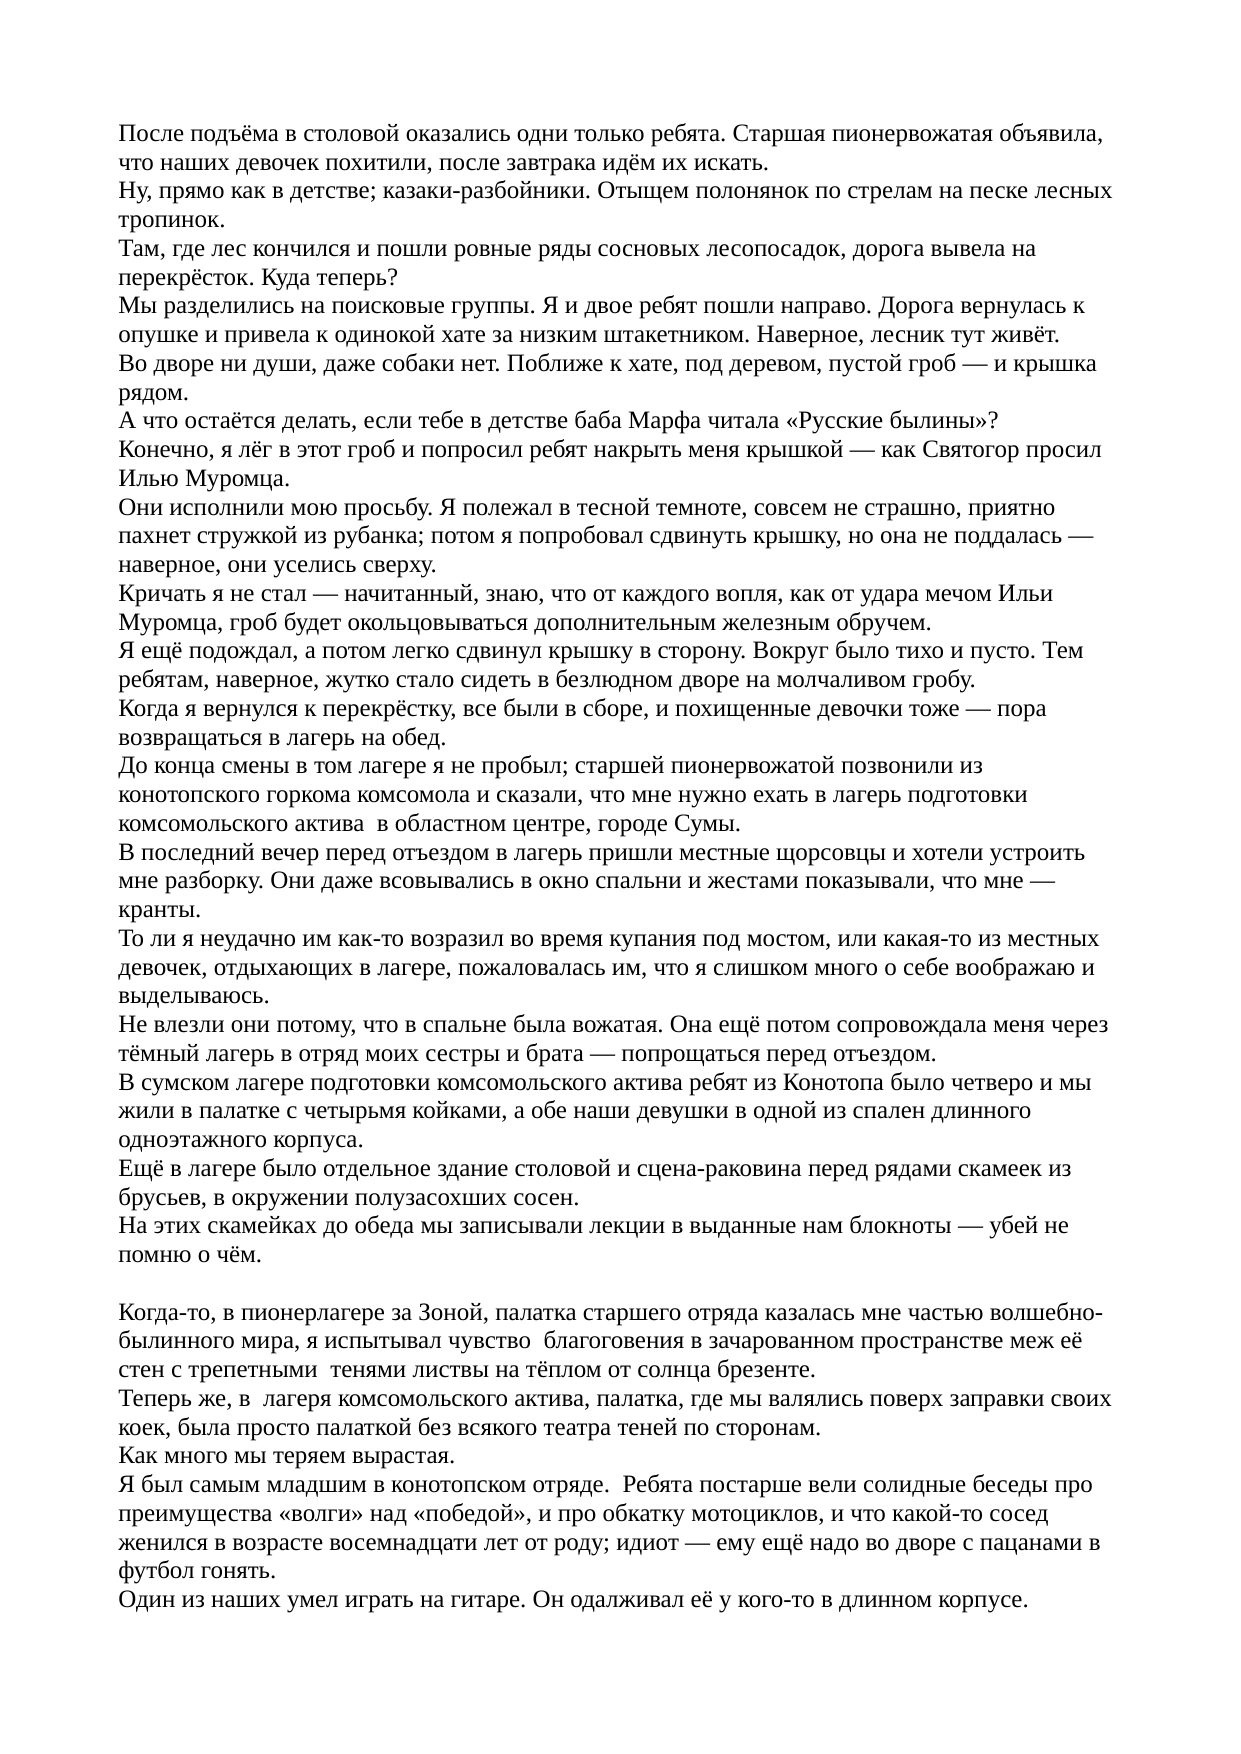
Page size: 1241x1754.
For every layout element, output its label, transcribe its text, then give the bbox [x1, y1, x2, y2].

text Я был самым младшим в конотопском отряде. Ребята постарше вели солидные беседы про преимущества «волги» над «победой», и про обкатку мотоциклов, и что какой-то сосед женился в возрасте восемнадцати лет от роду; идиот — ему ещё надо во дворе с пацанами в футбол гонять. [118, 1469, 1122, 1584]
text Там, где лес кончился и пошли ровные ряды сосновых лесопосадок, дорога вывела на перекрёсток. Куда теперь? [118, 233, 1122, 291]
text После подъёма в столовой оказались одни только ребята. Старшая пионервожатая объявила, что наших девочек похитили, после завтрака идём их искать. [118, 118, 1122, 176]
text Когда-то, в пионерлагере за Зоной, палатка старшего отряда казалась мне частью волшебно-былинного мира, я испытывал чувство благоговения в зачарованном пространстве меж её стен с трепетными тенями листвы на тёплом от солнца брезенте. [118, 1297, 1122, 1383]
text Во дворе ни души, даже собаки нет. Поближе к хате, под деревом, пустой гроб — и крышка рядом. [118, 348, 1122, 406]
text Ну, прямо как в детстве; казаки-разбойники. Отыщем полонянок по стрелам на песке лесных тропинок. [118, 176, 1122, 233]
text Они исполнили мою просьбу. Я полежал в тесной темноте, совсем не страшно, приятно пахнет стружкой из рубанка; потом я попробовал сдвинуть крышку, но она не поддалась — наверное, они уселись сверху. [118, 492, 1122, 578]
text Не влезли они потому, что в спальне была вожатая. Она ещё потом сопровождала меня через тёмный лагерь в отряд моих сестры и брата — попрощаться перед отъездом. [118, 1009, 1122, 1067]
text В последний вечер перед отъездом в лагерь пришли местные щорсовцы и хотели устроить мне разборку. Они даже всовывались в окно спальни и жестами показывали, что мне — кранты. [118, 837, 1122, 923]
text В сумском лагере подготовки комсомольского актива ребят из Конотопа было четверо и мы жили в палатке с четырьмя койками, а обе наши девушки в одной из спален длинного одноэтажного корпуса. [118, 1067, 1122, 1153]
text Когда я вернулся к перекрёстку, все были в сборе, и похищенные девочки тоже — пора возвращаться в лагерь на обед. [118, 693, 1122, 751]
text Конечно, я лёг в этот гроб и попросил ребят накрыть меня крышкой — как Святогор просил Илью Муромца. [118, 434, 1122, 492]
text То ли я неудачно им как-то возразил во время купания под мостом, или какая-то из местных девочек, отдыхающих в лагере, пожаловалась им, что я слишком много о себе воображаю и выделываюсь. [118, 923, 1122, 1009]
text Мы разделились на поисковые группы. Я и двое ребят пошли направо. Дорога вернулась к опушке и привела к одинокой хате за низким штакетником. Наверное, лесник тут живёт. [118, 291, 1122, 348]
text До конца смены в том лагере я не пробыл; старшей пионервожатой позвонили из конотопского горкома комсомола и сказали, что мне нужно ехать в лагерь подготовки комсомольского актива в областном центре, городе Сумы. [118, 751, 1122, 837]
text На этих скамейках до обеда мы записывали лекции в выданные нам блокноты — убей не помню о чём. [118, 1211, 1122, 1268]
text Я ещё подождал, а потом легко сдвинул крышку в сторону. Вокруг было тихо и пусто. Тем ребятам, наверное, жутко стало сидеть в безлюдном дворе на молчаливом гробу. [118, 636, 1122, 693]
text Ещё в лагере было отдельное здание столовой и сцена-раковина перед рядами скамеек из брусьев, в окружении полузасохших сосен. [118, 1153, 1122, 1211]
text Как много мы теряем вырастая. [118, 1441, 1122, 1469]
text Кричать я не стал — начитанный, знаю, что от каждого вопля, как от удара мечом Ильи Муромца, гроб будет окольцовываться дополнительным железным обручем. [118, 578, 1122, 636]
text Один из наших умел играть на гитаре. Он одалживал её у кого-то в длинном корпусе. [118, 1584, 1122, 1613]
text Теперь же, в лагеря комсомольского актива, палатка, где мы валялись поверх заправки своих коек, была просто палаткой без всякого театра теней по сторонам. [118, 1383, 1122, 1441]
text А что остаётся делать, если тебе в детстве баба Марфа читала «Русские былины»? [118, 406, 1122, 434]
